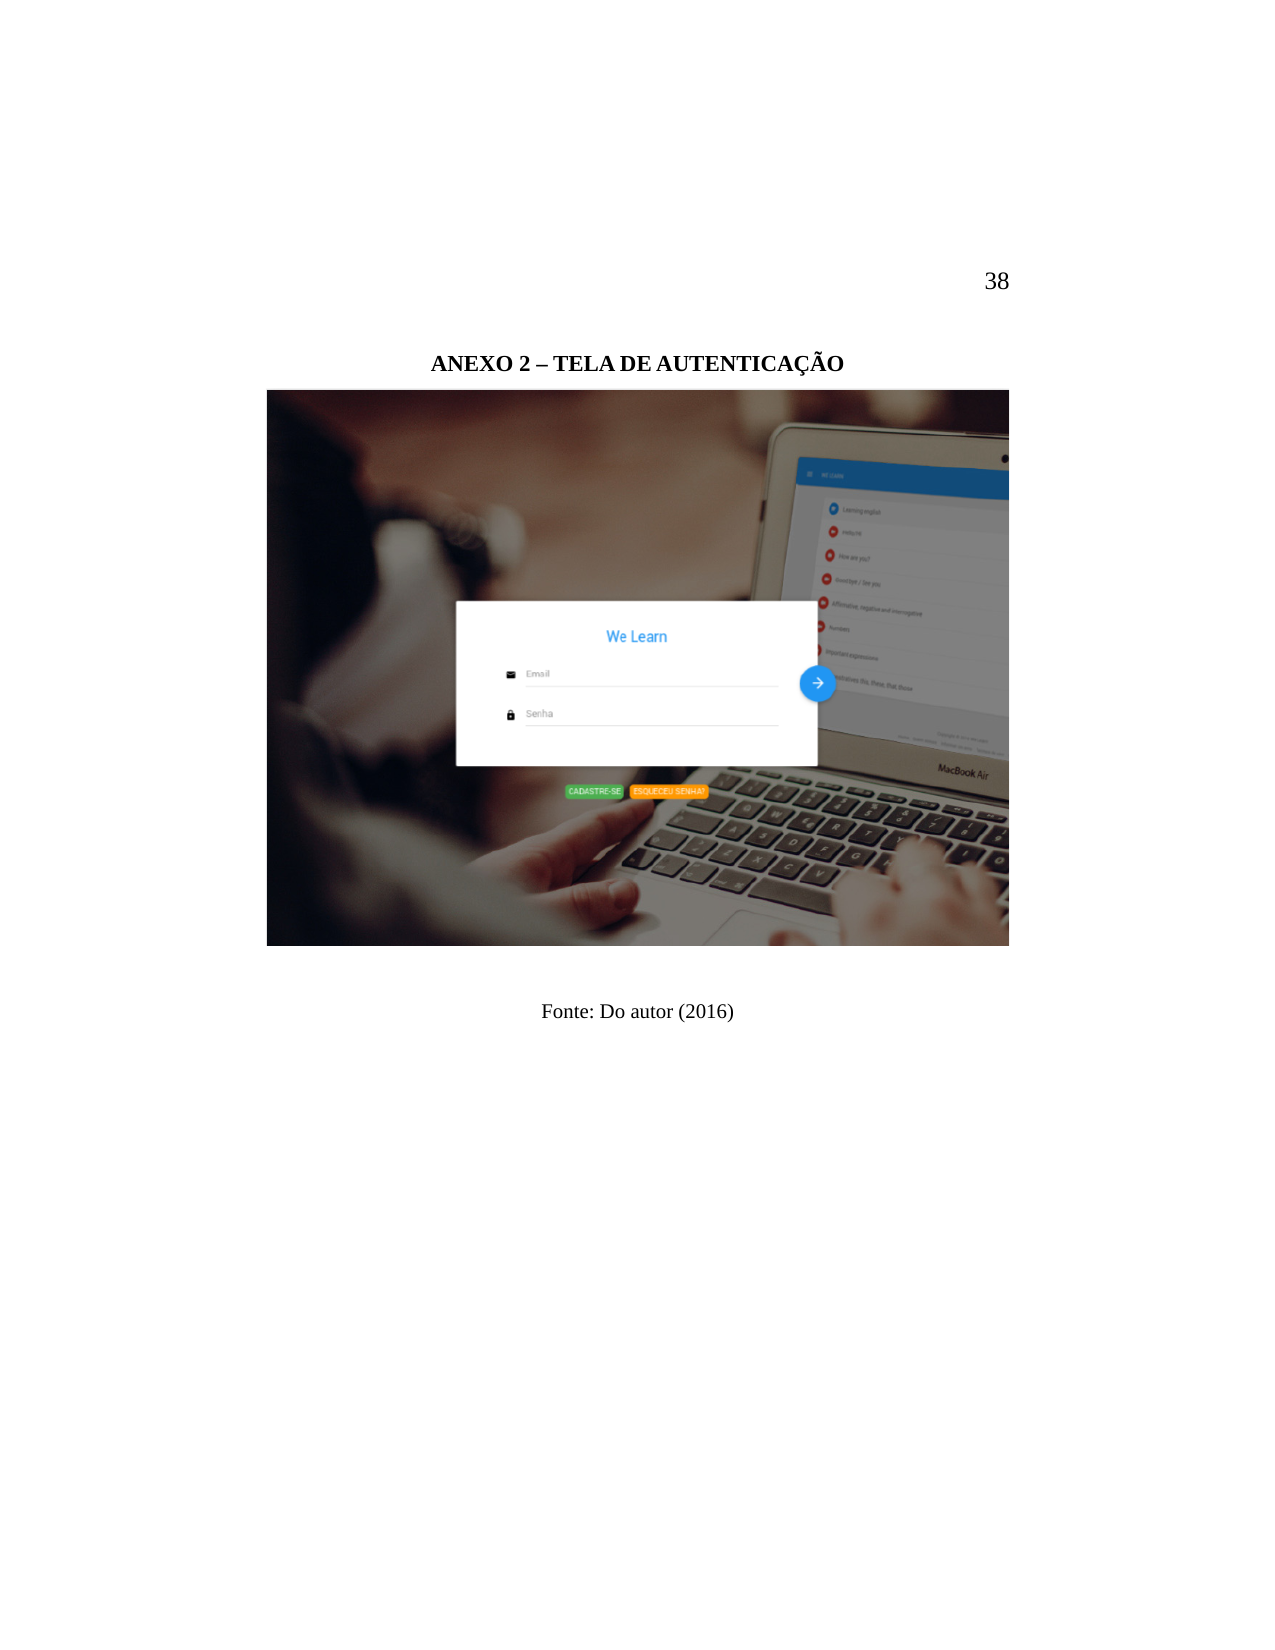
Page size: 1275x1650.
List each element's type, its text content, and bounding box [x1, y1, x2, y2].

picture [265, 388, 1010, 946]
text Fonte: Do autor (2016) [266, 998, 1009, 1023]
subtitle ANEXO 2 – TELA DE AUTENTICAÇÃO [266, 350, 1009, 376]
